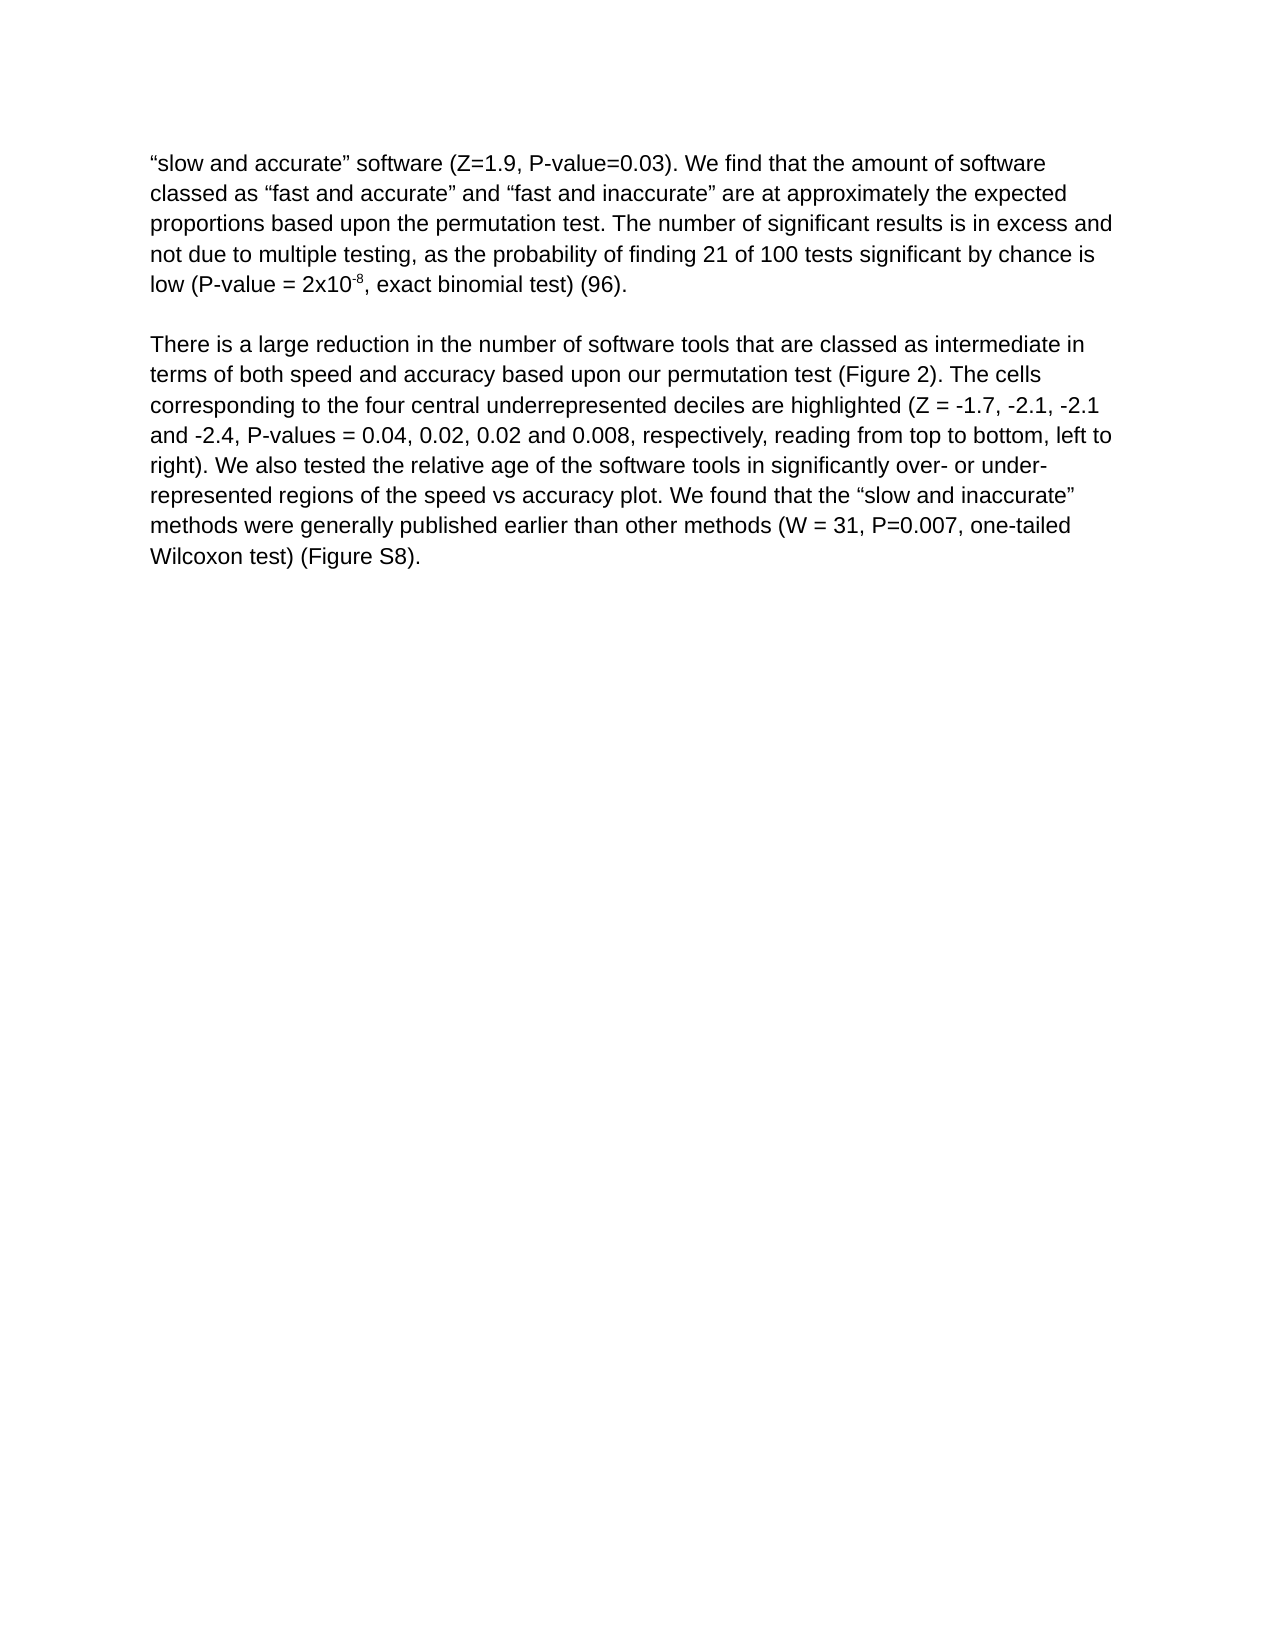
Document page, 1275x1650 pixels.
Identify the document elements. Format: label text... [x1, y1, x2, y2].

text “slow and accurate” software (Z=1.9, P-value=0.03). We find that the amount of software classed as “fast and accurate” and “fast and inaccurate” are at approximately the expected proportions based upon the permutation test. The number of significant results is in excess and not due to multiple testing, as the probability of finding 21 of 100 tests significant by chance is low (P-value = 2x10-8, exact binomial test) (96). [150, 150, 1125, 297]
text There is a large reduction in the number of software tools that are classed as intermediate in terms of both speed and accuracy based upon our permutation test (Figure 2). The cells corresponding to the four central underrepresented deciles are highlighted (Z = -1.7, -2.1, -2.1 and -2.4, P-values = 0.04, 0.02, 0.02 and 0.008, respectively, reading from top to bottom, left to right). We also tested the relative age of the software tools in significantly over- or under-represented regions of the speed vs accuracy plot. We found that the “slow and inaccurate” methods were generally published earlier than other methods (W = 31, P=0.007, one-tailed Wilcoxon test) (Figure S8). [150, 331, 1125, 569]
